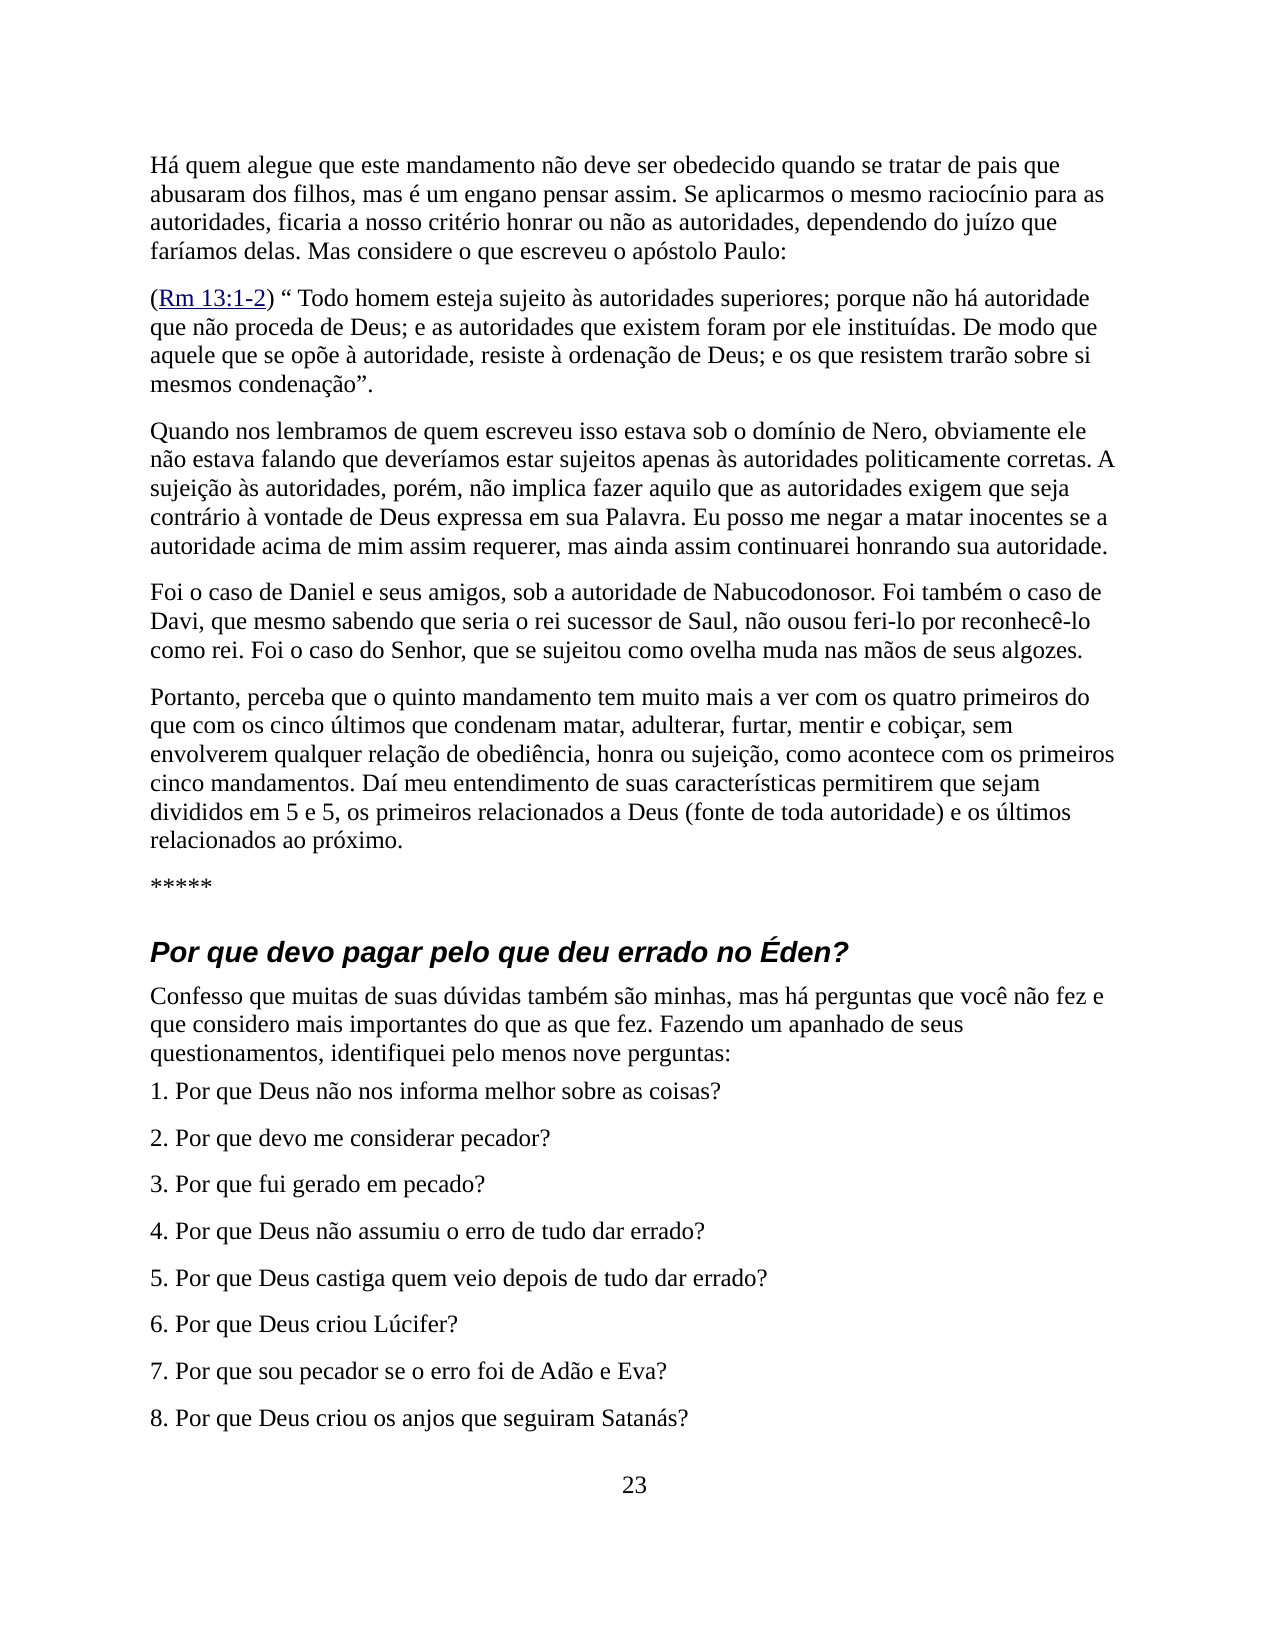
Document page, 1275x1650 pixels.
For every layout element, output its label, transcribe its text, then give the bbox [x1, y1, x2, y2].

text (Rm 13:1-2) “ Todo homem esteja sujeito às autoridades superiores; porque não há autoridade que não proceda de Deus; e as autoridades que existem foram por ele instituídas. De modo que aquele que se opõe à autoridade, resiste à ordenação de Deus; e os que resistem trarão sobre si mesmos condenação”. [150, 283, 1125, 398]
text ***** [150, 872, 1125, 901]
text 3. Por que fui gerado em pecado? [150, 1169, 1125, 1198]
text 6. Por que Deus criou Lúcifer? [150, 1309, 1125, 1338]
text 2. Por que devo me considerar pecador? [150, 1123, 1125, 1151]
text 1. Por que Deus não nos informa melhor sobre as coisas? [150, 1076, 1125, 1105]
text Quando nos lembramos de quem escreveu isso estava sob o domínio de Nero, obviamente ele não estava falando que deveríamos estar sujeitos apenas às autoridades politicamente corretas. A sujeição às autoridades, porém, não implica fazer aquilo que as autoridades exigem que seja contrário à vontade de Deus expressa em sua Palavra. Eu posso me negar a matar inocentes se a autoridade acima de mim assim requerer, mas ainda assim continuarei honrando sua autoridade. [150, 416, 1125, 559]
text Confesso que muitas de suas dúvidas também são minhas, mas há perguntas que você não fez e que considero mais importantes do que as que fez. Fazendo um apanhado de seus questionamentos, identifiquei pelo menos nove perguntas: [150, 981, 1125, 1067]
subtitle Por que devo pagar pelo que deu errado no Éden? [150, 935, 1125, 968]
text 5. Por que Deus castiga quem veio depois de tudo dar errado? [150, 1263, 1125, 1291]
text Há quem alegue que este mandamento não deve ser obedecido quando se tratar de pais que abusaram dos filhos, mas é um engano pensar assim. Se aplicarmos o mesmo raciocínio para as autoridades, ficaria a nosso critério honrar ou não as autoridades, dependendo do juízo que faríamos delas. Mas considere o que escreveu o apóstolo Paulo: [150, 150, 1125, 265]
text 7. Por que sou pecador se o erro foi de Adão e Eva? [150, 1356, 1125, 1385]
text 4. Por que Deus não assumiu o erro de tudo dar errado? [150, 1216, 1125, 1245]
text Foi o caso de Daniel e seus amigos, sob a autoridade de Nabucodonosor. Foi também o caso de Davi, que mesmo sabendo que seria o rei sucessor de Saul, não ousou feri-lo por reconhecê-lo como rei. Foi o caso do Senhor, que se sujeitou como ovelha muda nas mãos de seus algozes. [150, 577, 1125, 664]
text 8. Por que Deus criou os anjos que seguiram Satanás? [150, 1403, 1125, 1431]
text Portanto, perceba que o quinto mandamento tem muito mais a ver com os quatro primeiros do que com os cinco últimos que condenam matar, adulterar, furtar, mentir e cobiçar, sem envolverem qualquer relação de obediência, honra ou sujeição, como acontece com os primeiros cinco mandamentos. Daí meu entendimento de suas características permitirem que sejam divididos em 5 e 5, os primeiros relacionados a Deus (fonte de toda autoridade) e os últimos relacionados ao próximo. [150, 682, 1125, 854]
